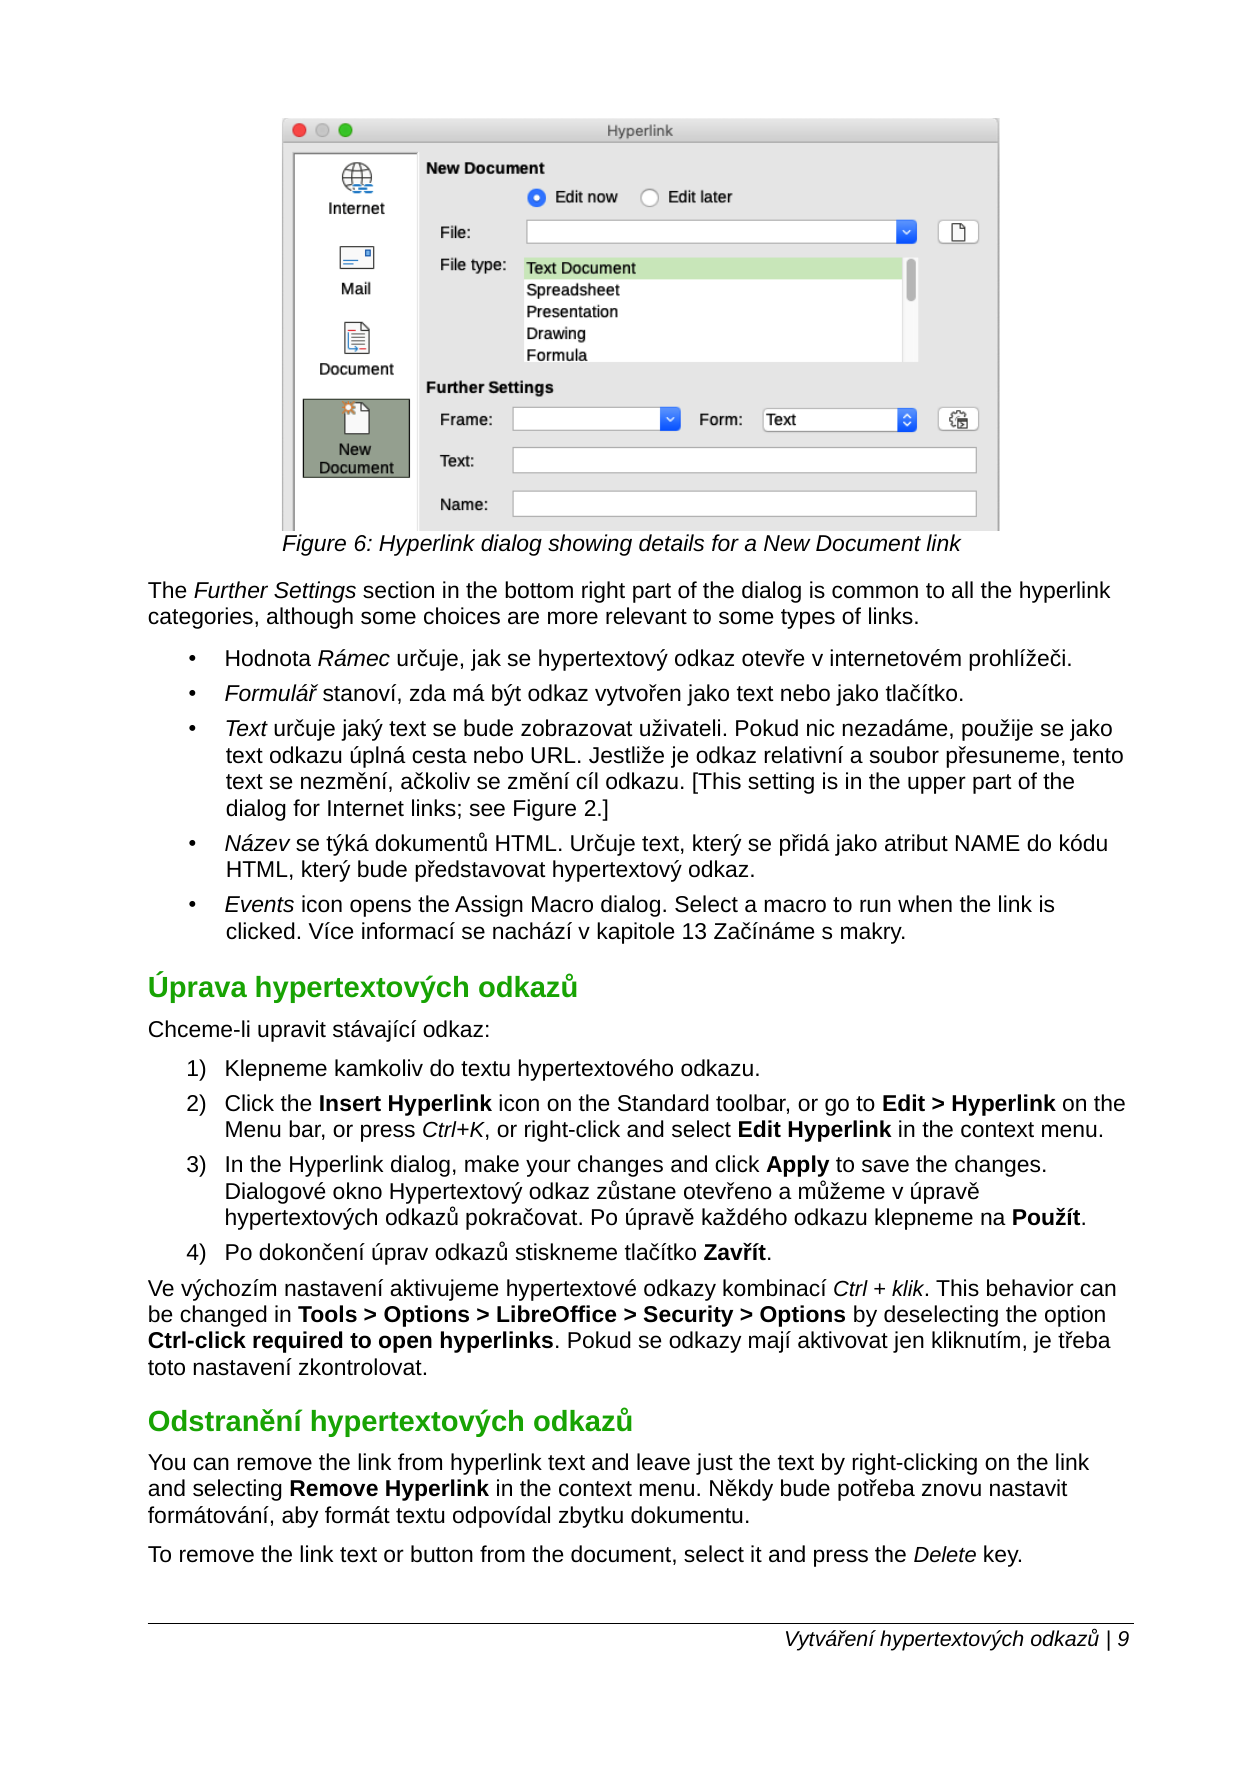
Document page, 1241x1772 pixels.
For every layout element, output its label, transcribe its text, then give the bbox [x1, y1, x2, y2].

text Figure 6: Hyperlink dialog showing details for a New Document link [282, 531, 1000, 557]
list Hodnota Rámec určuje, jak se hypertextový odkaz otevře v internetovém prohlížeči. [185, 642, 1134, 671]
list The Further Settings section in the bottom right part of the dialog is common to all the hyperlink categories, although some choices are more relevant to some types of links. [148, 577, 1134, 629]
list Název se týká dokumentů HTML. Určuje text, který se přidá jako atribut NAME do kódu HTML, který bude představovat hypertextový odkaz. [185, 827, 1134, 882]
list Klepneme kamkoliv do textu hypertextového odkazu. [207, 1055, 1134, 1081]
subtitle Úprava hypertextových odkazů [148, 971, 1134, 1004]
picture [281, 118, 1000, 531]
list Formulář stanoví, zda má být odkaz vytvořen jako text nebo jako tlačítko. [185, 677, 1134, 707]
text Ve výchozím nastavení aktivujeme hypertextové odkazy kombinací Ctrl + klik. This behavior can be changed in Tools > Options > LibreOffice > Security > Options by deselecting the option Ctrl-click required to open hyperlinks. Pokud se odkazy mají aktivovat jen kliknutím, je třeba toto nastavení zkontrolovat. [148, 1274, 1134, 1380]
list In the Hyperlink dialog, make your changes and click Apply to save the changes. Dialogové okno Hypertextový odkaz zůstane otevřeno a můžeme v úpravě hypertextových odkazů pokračovat. Po úpravě každého odkazu klepneme na Použít. [207, 1151, 1134, 1231]
subtitle Odstranění hypertextových odkazů [148, 1404, 1134, 1437]
list Text určuje jaký text se bude zobrazovat uživateli. Pokud nic nezadáme, použije se jako text odkazu úplná cesta nebo URL. Jestliže je odkaz relativní a soubor přesuneme, tento text se nezmění, ačkoliv se změní cíl odkazu. [This setting is in the upper part of the dialog for Internet links; see Figure 2.] [185, 712, 1134, 821]
list Chceme-li upravit stávající odkaz: [148, 1016, 1134, 1042]
text To remove the link text or button from the document, select it and press the Delete key. [148, 1541, 1134, 1567]
list Po dokončení úprav odkazů stiskneme tlačítko Zavřít. [207, 1239, 1134, 1266]
list Click the Insert Hyperlink icon on the Standard toolbar, or go to Edit > Hyperlink on the Menu bar, or press Ctrl+K, or right-click and select Edit Hyperlink in the context menu. [207, 1090, 1134, 1143]
list Events icon opens the Assign Macro dialog. Select a macro to run when the link is clicked. Více informací se nachází v kapitole 13 Začínáme s makry. [185, 888, 1134, 947]
text You can remove the link from hyperlink text and leave just the text by right-clicking on the link and selecting Remove Hyperlink in the context menu. Někdy bude potřeba znovu nastavit formátování, aby formát textu odpovídal zbytku dokumentu. [148, 1449, 1134, 1528]
